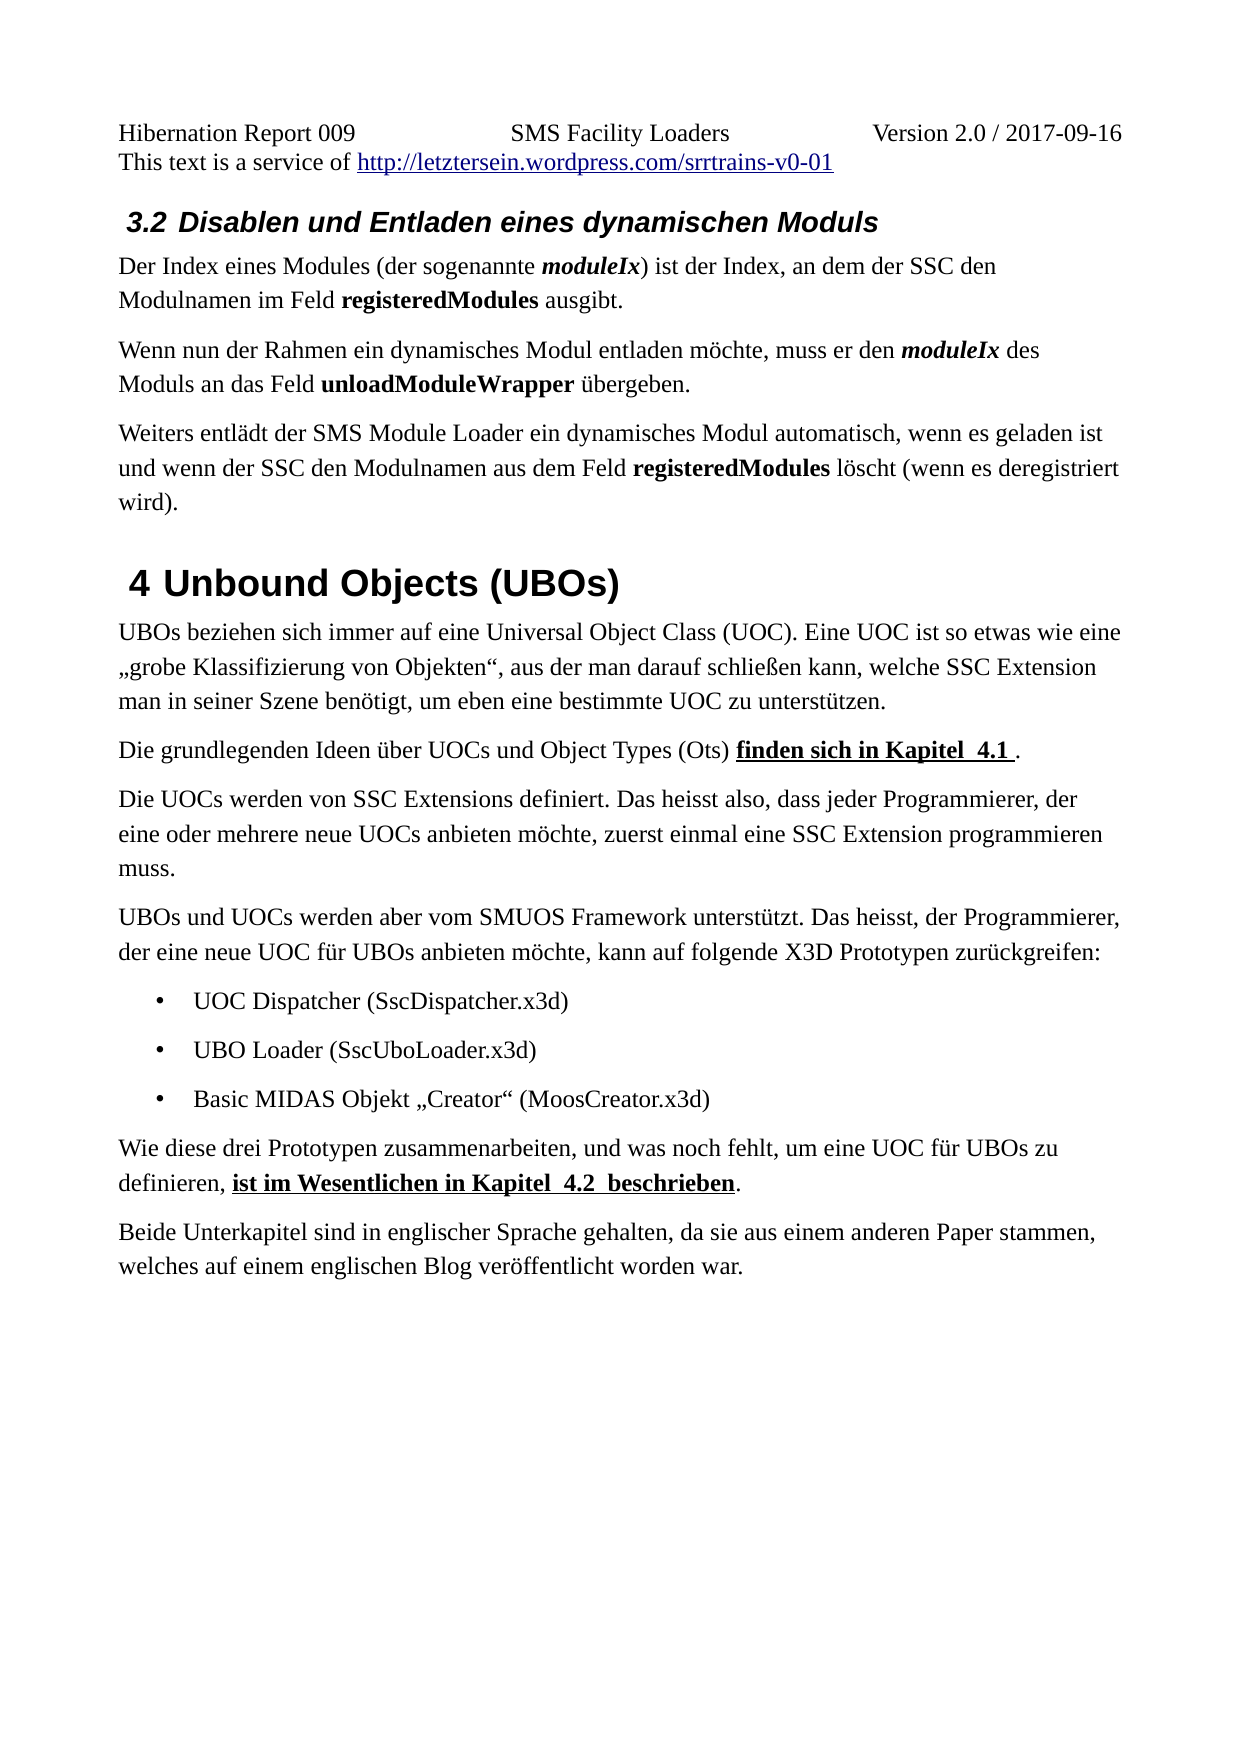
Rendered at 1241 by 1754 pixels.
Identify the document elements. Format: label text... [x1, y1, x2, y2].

text Wenn nun der Rahmen ein dynamisches Modul entladen möchte, muss er den moduleIx des Moduls an das Feld unloadModuleWrapper übergeben. [118, 335, 1122, 398]
text Beide Unterkapitel sind in englischer Sprache gehalten, da sie aus einem anderen Paper stammen, welches auf einem englischen Blog veröffentlicht worden war. [118, 1217, 1122, 1280]
subtitle Disablen und Entladen eines dynamischen Moduls [118, 205, 1122, 239]
list Basic MIDAS Objekt „Creator“ (MoosCreator.x3d) [156, 1084, 1122, 1113]
text Wie diese drei Prototypen zusammenarbeiten, und was noch fehlt, um eine UOC für UBOs zu definieren, ist im Wesentlichen in Kapitel 4.2 beschrieben. [118, 1133, 1122, 1196]
list UBO Loader (SscUboLoader.x3d) [156, 1035, 1122, 1064]
subtitle Unbound Objects (UBOs) [118, 561, 1122, 605]
text Weiters entlädt der SMS Module Loader ein dynamisches Modul automatisch, wenn es geladen ist und wenn der SSC den Modulnamen aus dem Feld registeredModules löscht (wenn es deregistriert wird). [118, 418, 1122, 516]
text UBOs beziehen sich immer auf eine Universal Object Class (UOC). Eine UOC ist so etwas wie eine „grobe Klassifizierung von Objekten“, aus der man darauf schließen kann, welche SSC Extension man in seiner Szene benötigt, um eben eine bestimmte UOC zu unterstützen. [118, 617, 1122, 715]
text UBOs und UOCs werden aber vom SMUOS Framework unterstützt. Das heisst, der Programmierer, der eine neue UOC für UBOs anbieten möchte, kann auf folgende X3D Prototypen zurückgreifen: [118, 902, 1122, 966]
text Die UOCs werden von SSC Extensions definiert. Das heisst also, dass jeder Programmierer, der eine oder mehrere neue UOCs anbieten möchte, zuerst einmal eine SSC Extension programmieren muss. [118, 784, 1122, 882]
text Der Index eines Modules (der sogenannte moduleIx) ist der Index, an dem der SSC den Modulnamen im Feld registeredModules ausgibt. [118, 251, 1122, 314]
list UOC Dispatcher (SscDispatcher.x3d) [156, 986, 1122, 1015]
text Die grundlegenden Ideen über UOCs und Object Types (Ots) finden sich in Kapitel 4.1 . [118, 735, 1122, 764]
